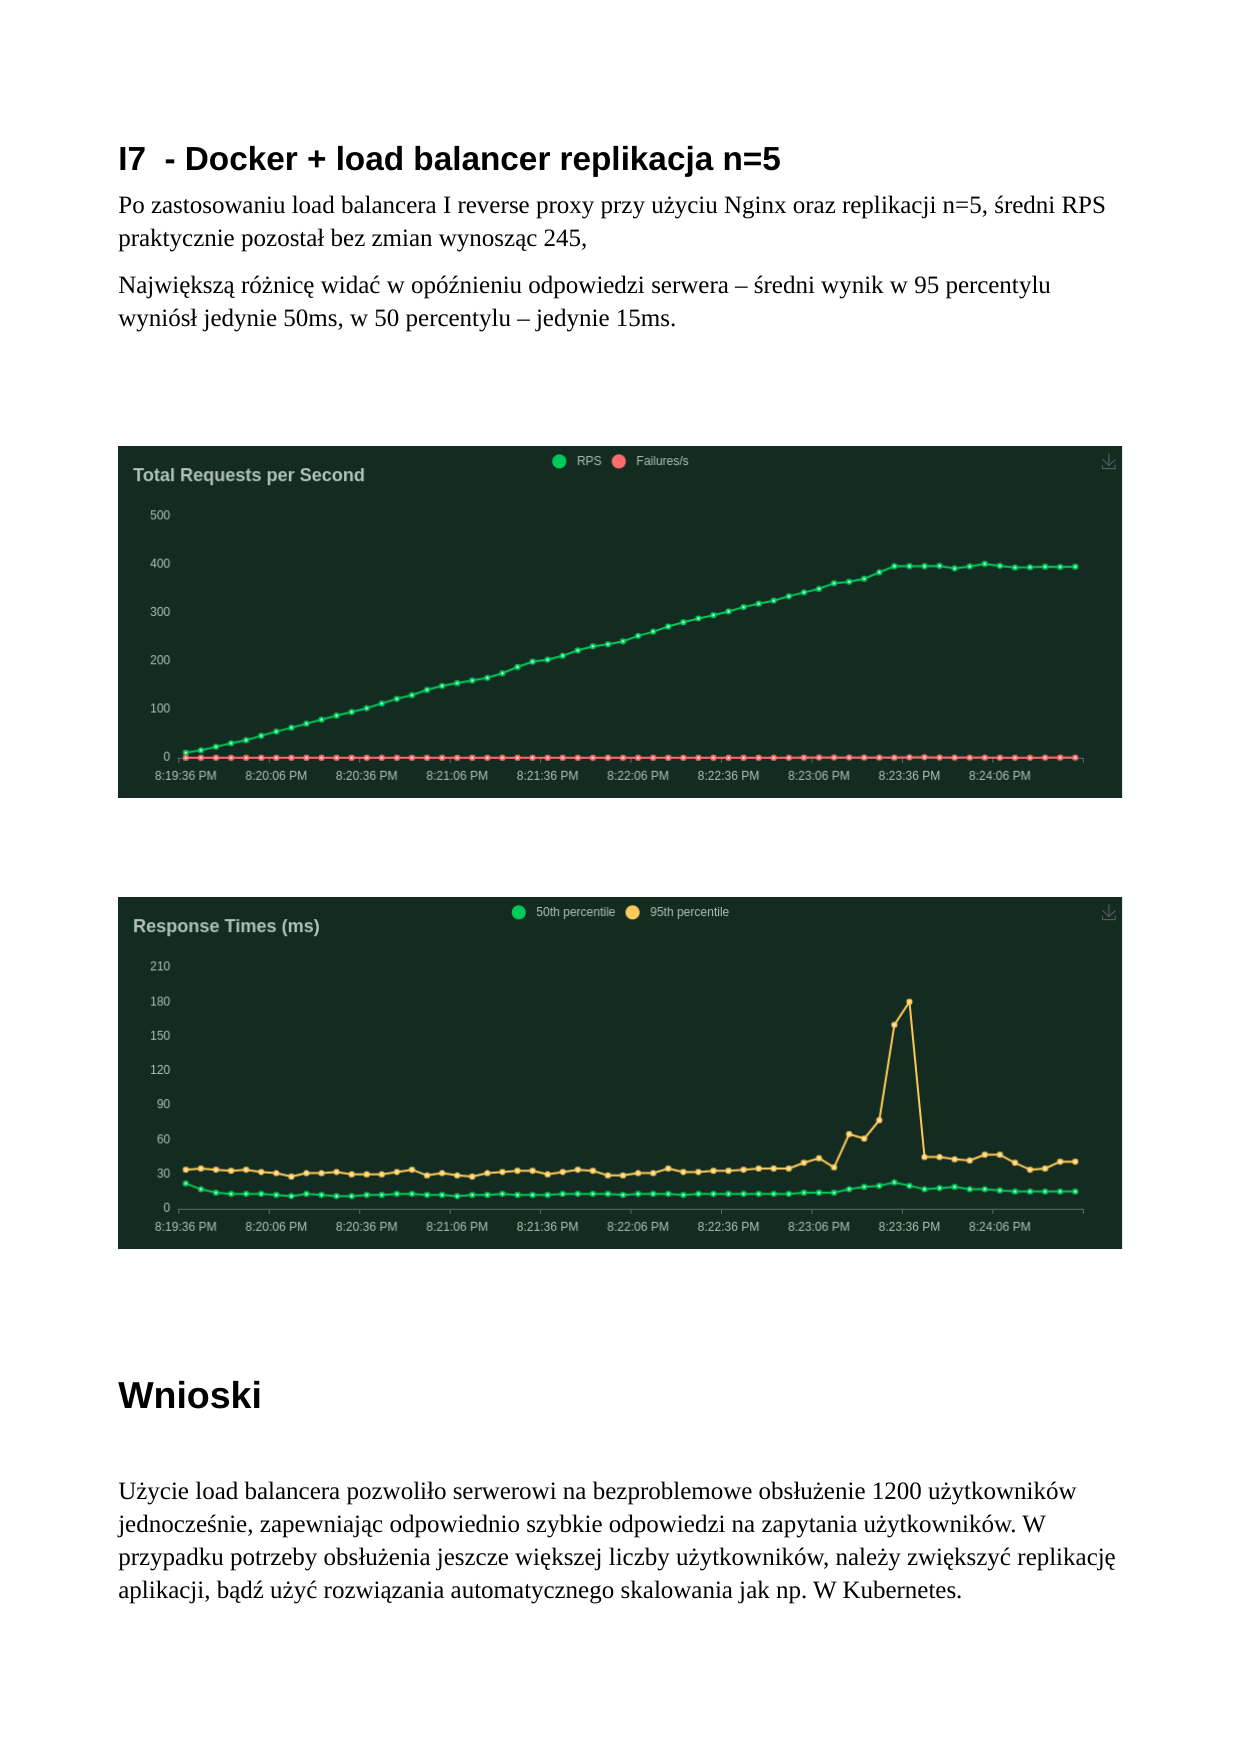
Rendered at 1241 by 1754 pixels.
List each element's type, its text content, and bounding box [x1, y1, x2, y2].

text Największą różnicę widać w opóźnieniu odpowiedzi serwera – średni wynik w 95 percentylu wyniósł jedynie 50ms, w 50 percentylu – jedynie 15ms. [118, 271, 1122, 332]
text Użycie load balancera pozwoliło serwerowi na bezproblemowe obsłużenie 1200 użytkowników jednocześnie, zapewniając odpowiednio szybkie odpowiedzi na zapytania użytkowników. W przypadku potrzeby obsłużenia jeszcze większej liczby użytkowników, należy zwiększyć replikację aplikacji, bądź użyć rozwiązania automatycznego skalowania jak np. W Kubernetes. [118, 1476, 1122, 1604]
picture [118, 446, 1123, 798]
text Po zastosowaniu load balancera I reverse proxy przy użyciu Nginx oraz replikacji n=5, średni RPS praktycznie pozostał bez zmian wynosząc 245, [118, 190, 1122, 252]
subtitle Wnioski [118, 1373, 1122, 1416]
subtitle I7 - Docker + load balancer replikacja n=5 [118, 139, 1122, 177]
picture [118, 897, 1123, 1249]
